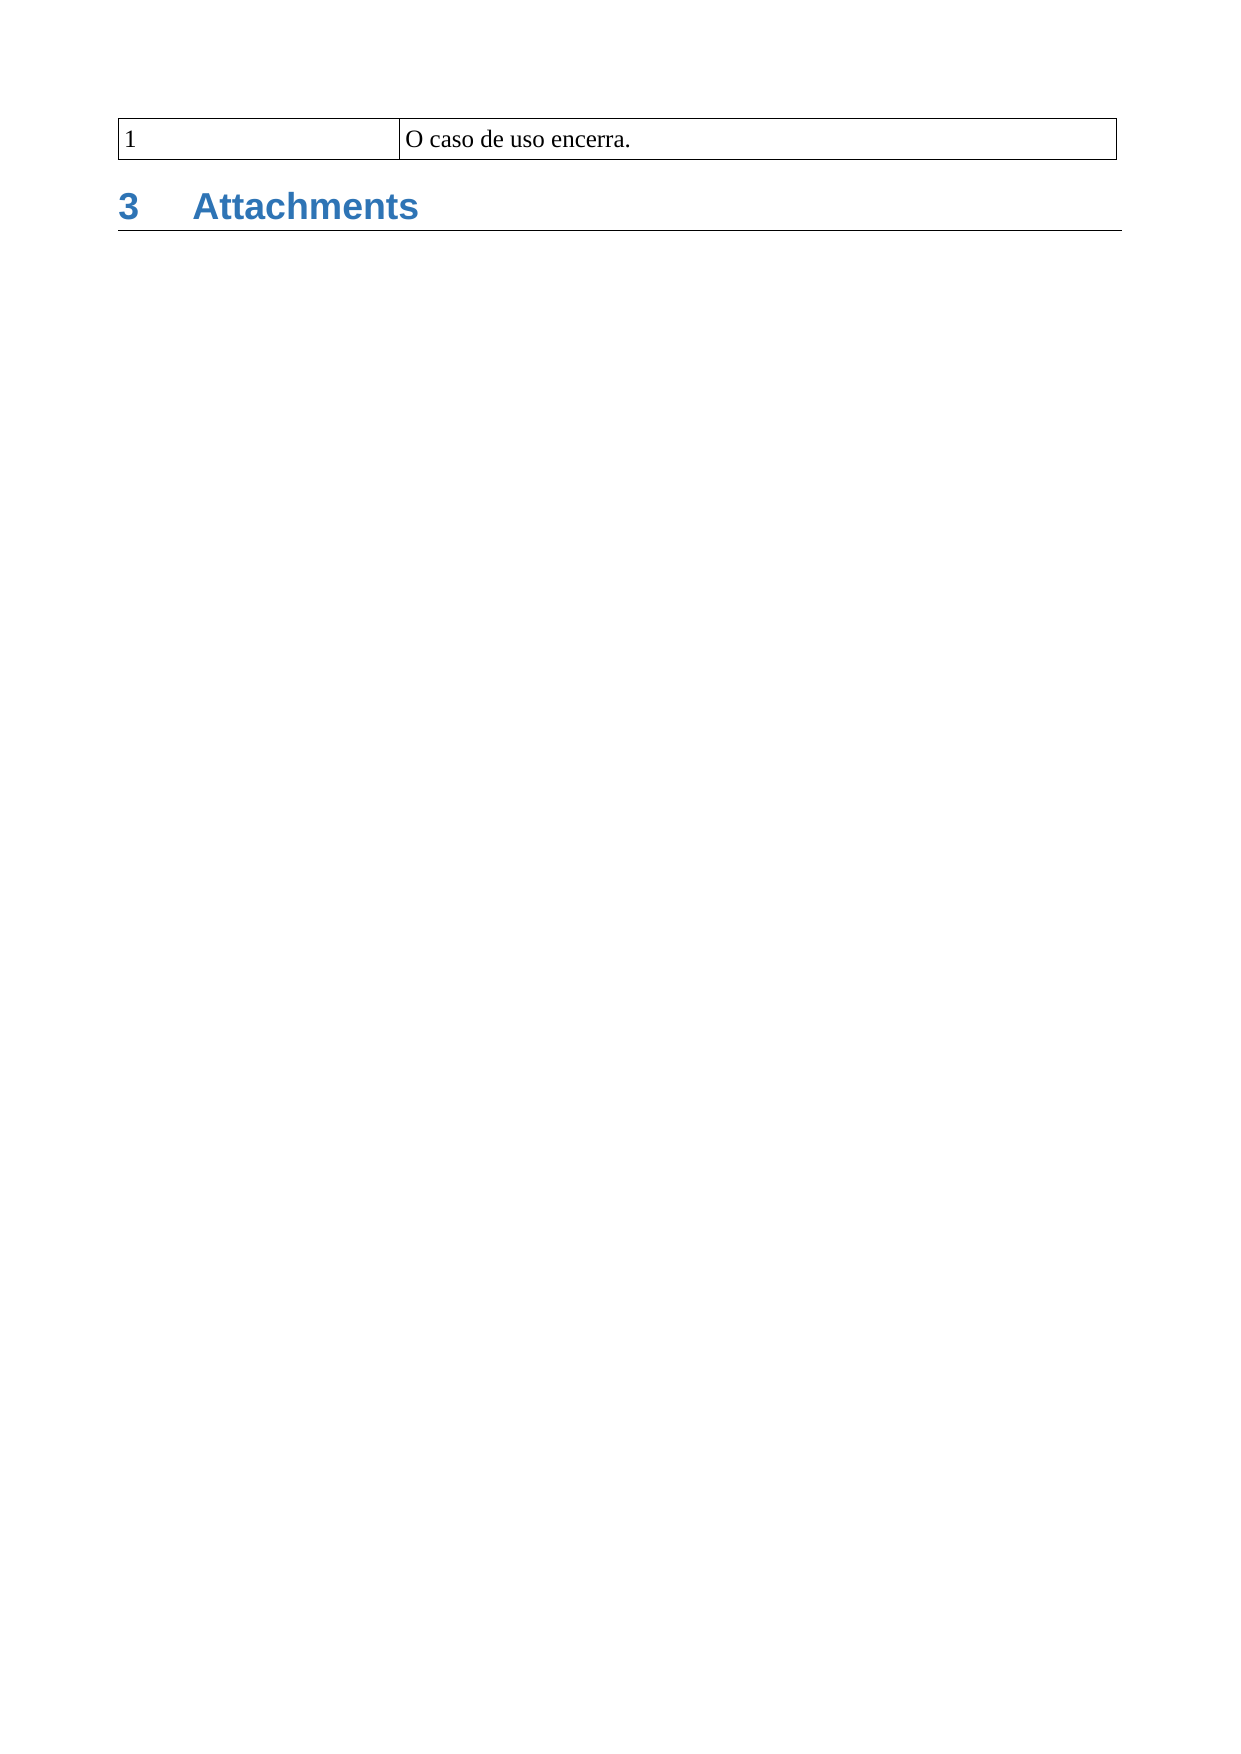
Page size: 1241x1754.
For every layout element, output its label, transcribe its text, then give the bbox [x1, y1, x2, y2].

subtitle Attachments [118, 184, 1122, 230]
table_cell 1 [119, 119, 399, 159]
table_cell O caso de uso encerra. [400, 119, 1116, 159]
